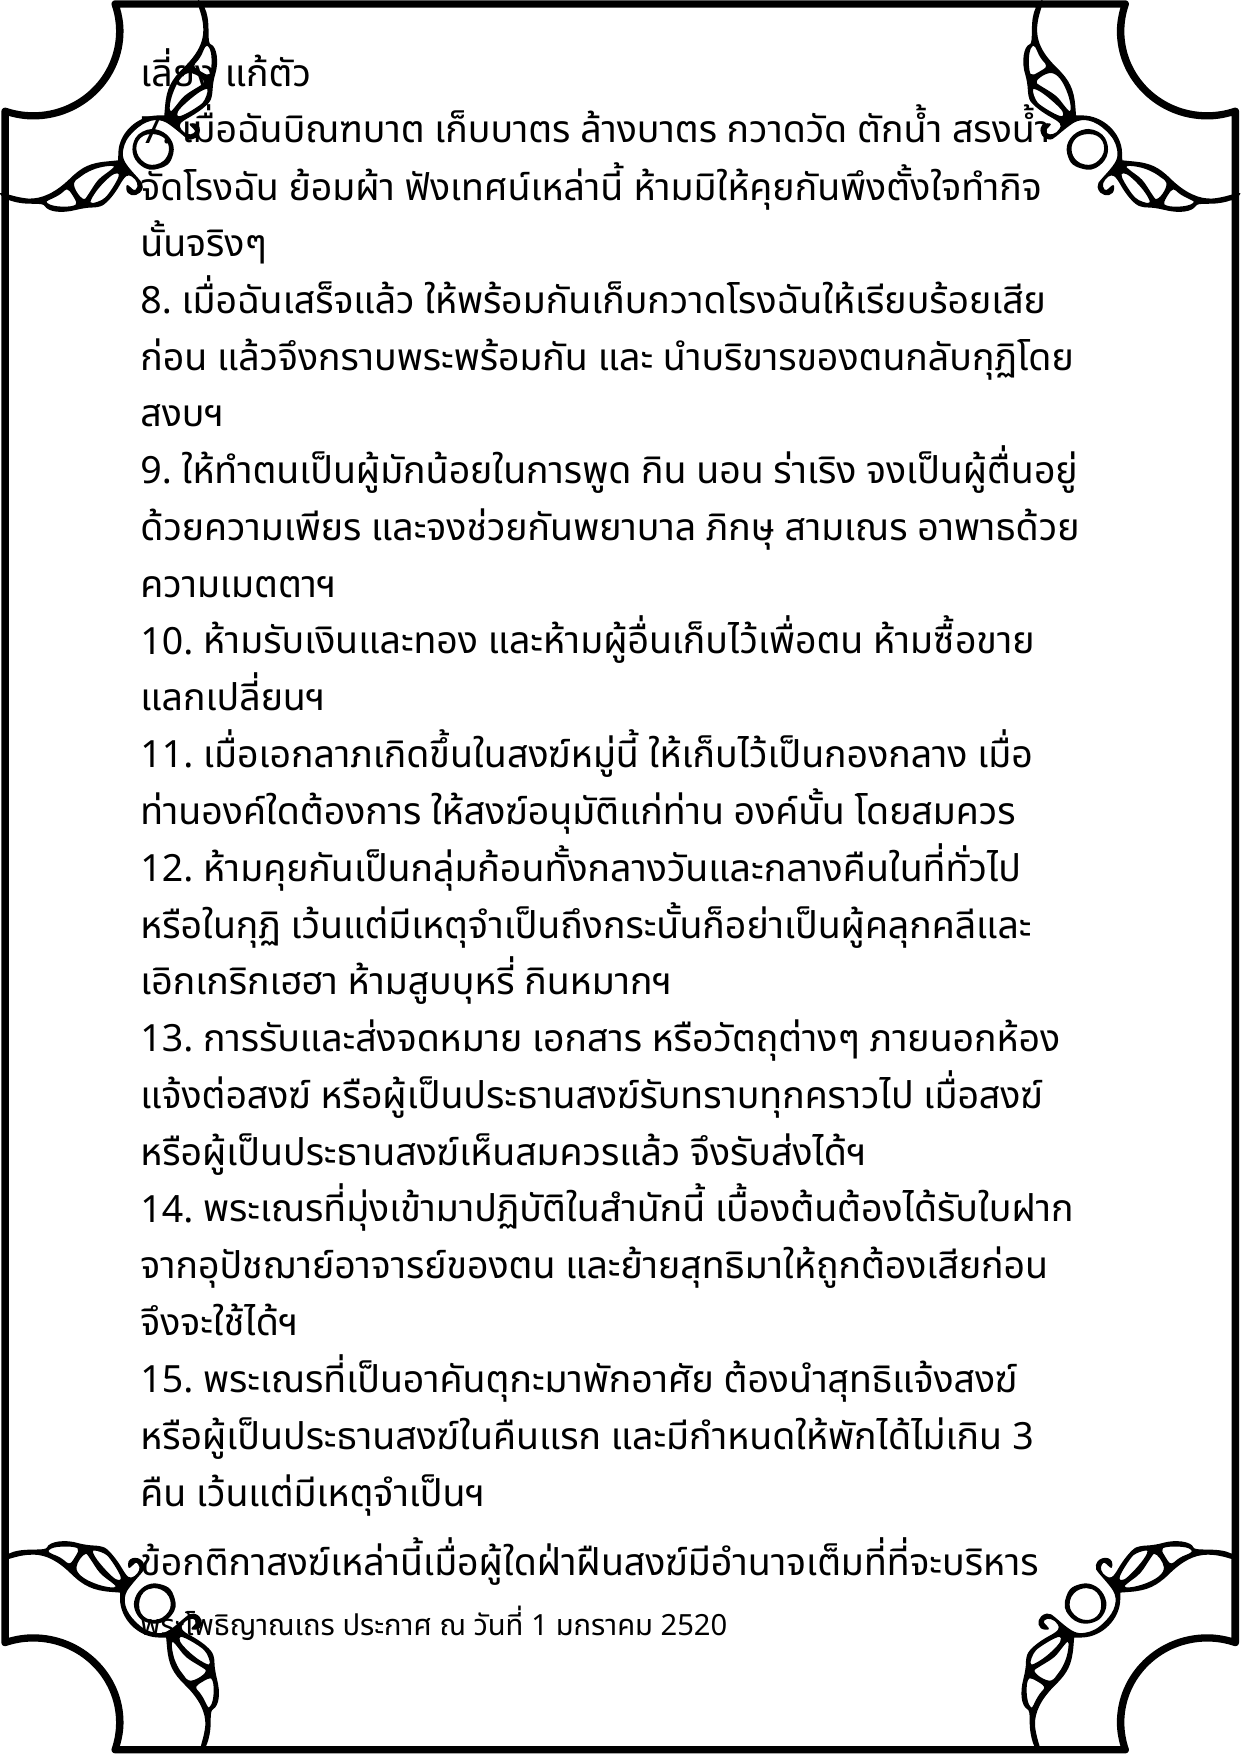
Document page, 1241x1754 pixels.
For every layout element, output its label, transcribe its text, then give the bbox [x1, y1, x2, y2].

subtitle เลี่ยง แก้ตัว 7. เมื่อฉันบิณฑบาต เก็บบาตร ล้างบาตร กวาดวัด ตักน้ำ สรงน้ำ จัดโรงฉัน ย้อมผ้า ฟังเทศน์เหล่านี้ ห้ามมิให้คุยกันพึงตั้งใจทำกิจนั้นจริงๆ 8. เมื่อฉันเสร็จแล้ว ให้พร้อมกันเก็บกวาดโรงฉันให้เรียบร้อยเสียก่อน แล้วจึงกราบพระพร้อมกัน และ นำบริขารของตนกลับกุฏิโดยสงบฯ 9. ให้ทำตนเป็นผู้มักน้อยในการพูด กิน นอน ร่าเริง จงเป็นผู้ตื่นอยู่ด้วยความเพียร และจงช่วยกันพยาบาล ภิกษุ สามเณร อาพาธด้วยความเมตตาฯ 10. ห้ามรับเงินและทอง และห้ามผู้อื่นเก็บไว้เพื่อตน ห้ามซื้อขายแลกเปลี่ยนฯ 11. เมื่อเอกลาภเกิดขึ้นในสงฆ์หมู่นี้ ให้เก็บไว้เป็นกองกลาง เมื่อท่านองค์ใดต้องการ ให้สงฆ์อนุมัติแก่ท่าน องค์นั้น โดยสมควร 12. ห้ามคุยกันเป็นกลุ่มก้อนทั้งกลางวันและกลางคืนในที่ทั่วไป หรือในกุฏิ เว้นแต่มีเหตุจำเป็นถึงกระนั้นก็อย่าเป็นผู้คลุกคลีและเอิกเกริกเฮฮา ห้ามสูบบุหรี่ กินหมากฯ 13. การรับและส่งจดหมาย เอกสาร หรือวัตถุต่างๆ ภายนอกห้องแจ้งต่อสงฆ์ หรือผู้เป็นประธานสงฆ์รับทราบทุกคราวไป เมื่อสงฆ์หรือผู้เป็นประธานสงฆ์เห็นสมควรแล้ว จึงรับส่งได้ฯ 14. พระเณรที่มุ่งเข้ามาปฏิบัติในสำนักนี้ เบื้องต้นต้องได้รับใบฝากจากอุปัชฌาย์อาจารย์ของตน และย้ายสุทธิมาให้ถูกต้องเสียก่อนจึงจะใช้ได้ฯ 15. พระเณรที่เป็นอาคันตุกะมาพักอาศัย ต้องนำสุทธิแจ้งสงฆ์ หรือผู้เป็นประธานสงฆ์ในคืนแรก และมีกำหนดให้พักได้ไม่เกิน 3 คืน เว้นแต่มีเหตุจำเป็นฯ [140, 46, 1084, 1523]
subtitle พระโพธิญาณเถร ประกาศ ณ วันที่ 1 มกราคม 2520 [140, 1604, 1060, 1649]
subtitle ข้อกติกาสงฆ์เหล่านี้เมื่อผู้ใดฝ่าฝืนสงฆ์มีอำนาจเต็มที่ที่จะบริหาร [140, 1535, 1060, 1592]
